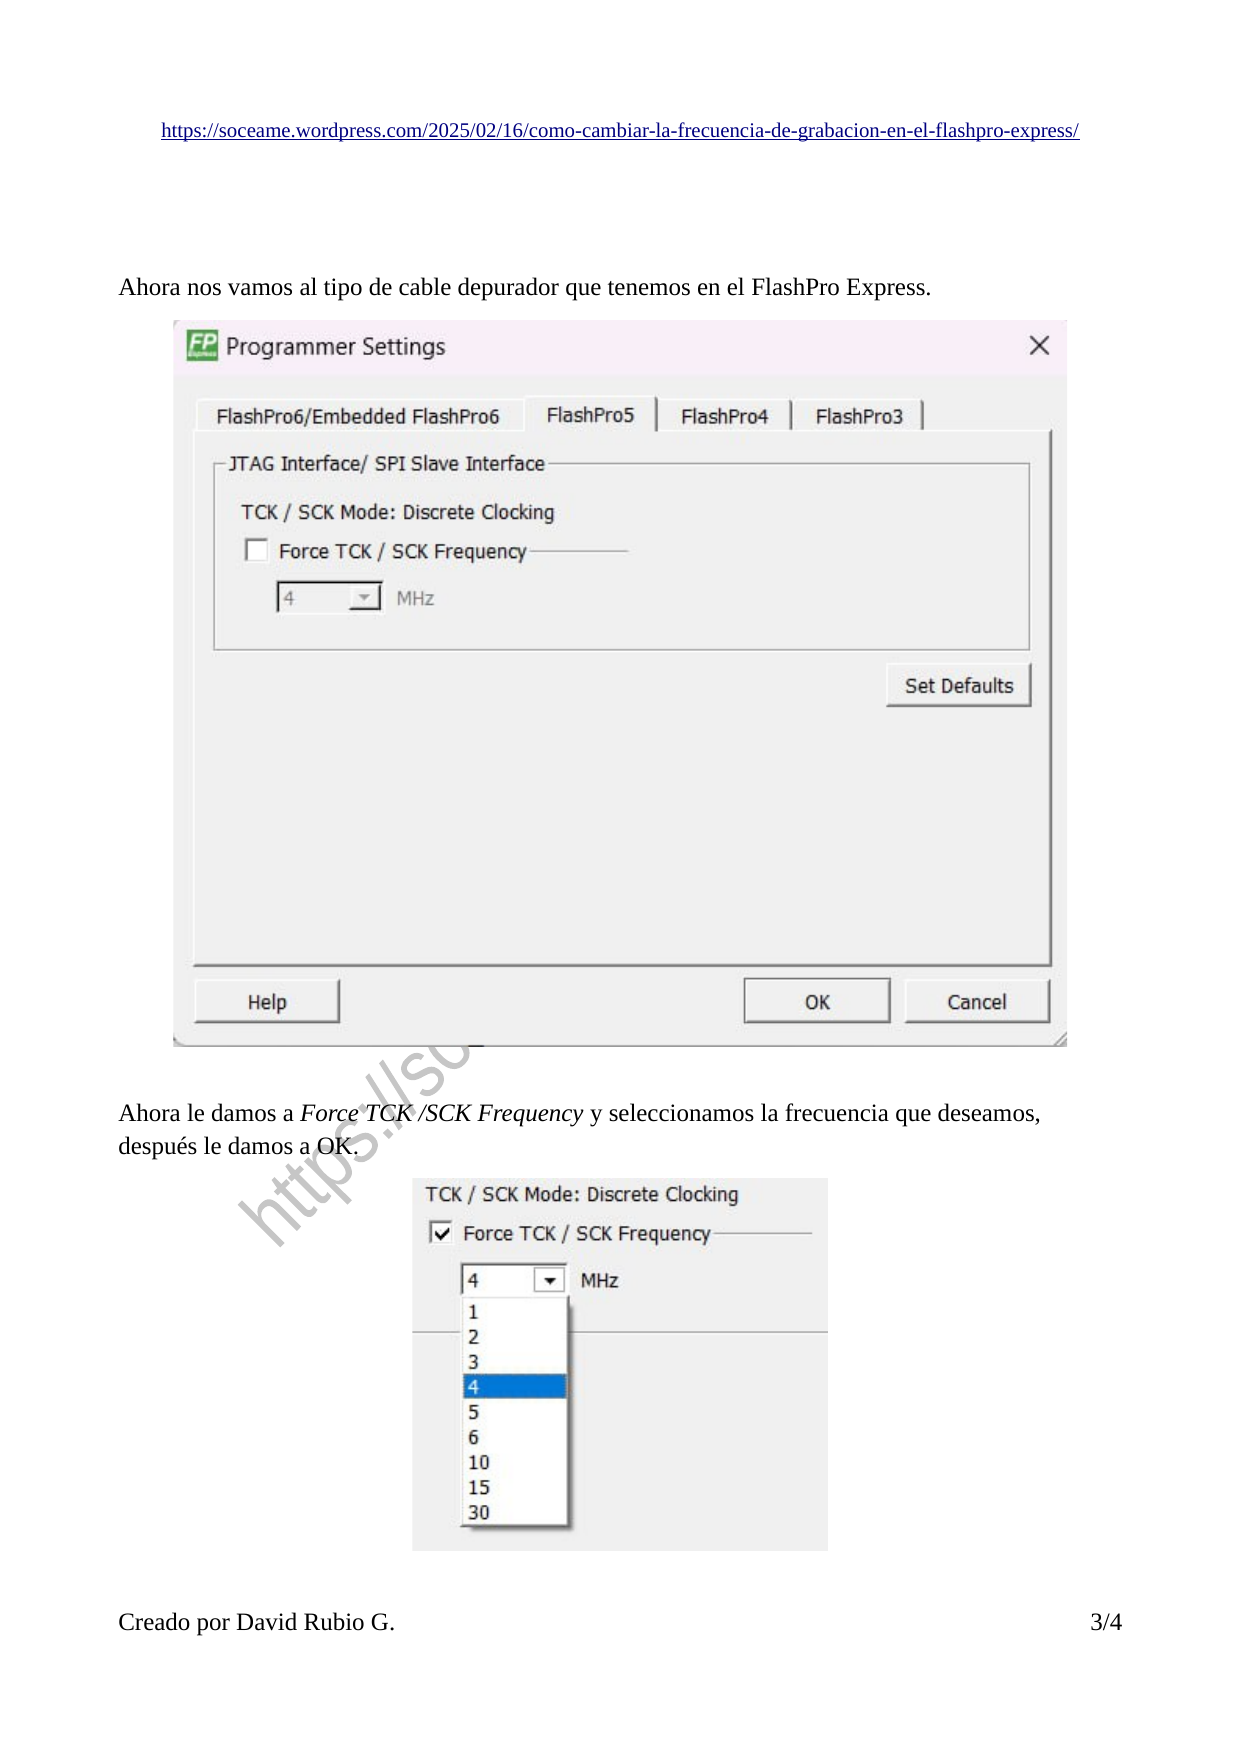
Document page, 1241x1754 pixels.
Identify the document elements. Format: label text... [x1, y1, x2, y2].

text Ahora le damos a Force TCK /SCK Frequency y seleccionamos la frecuencia que deseamos, después le damos a OK. [118, 1098, 1122, 1160]
picture [412, 1178, 828, 1551]
text Ahora nos vamos al tipo de cable depurador que tenemos en el FlashPro Express. [118, 272, 1122, 301]
picture [173, 320, 1068, 1047]
